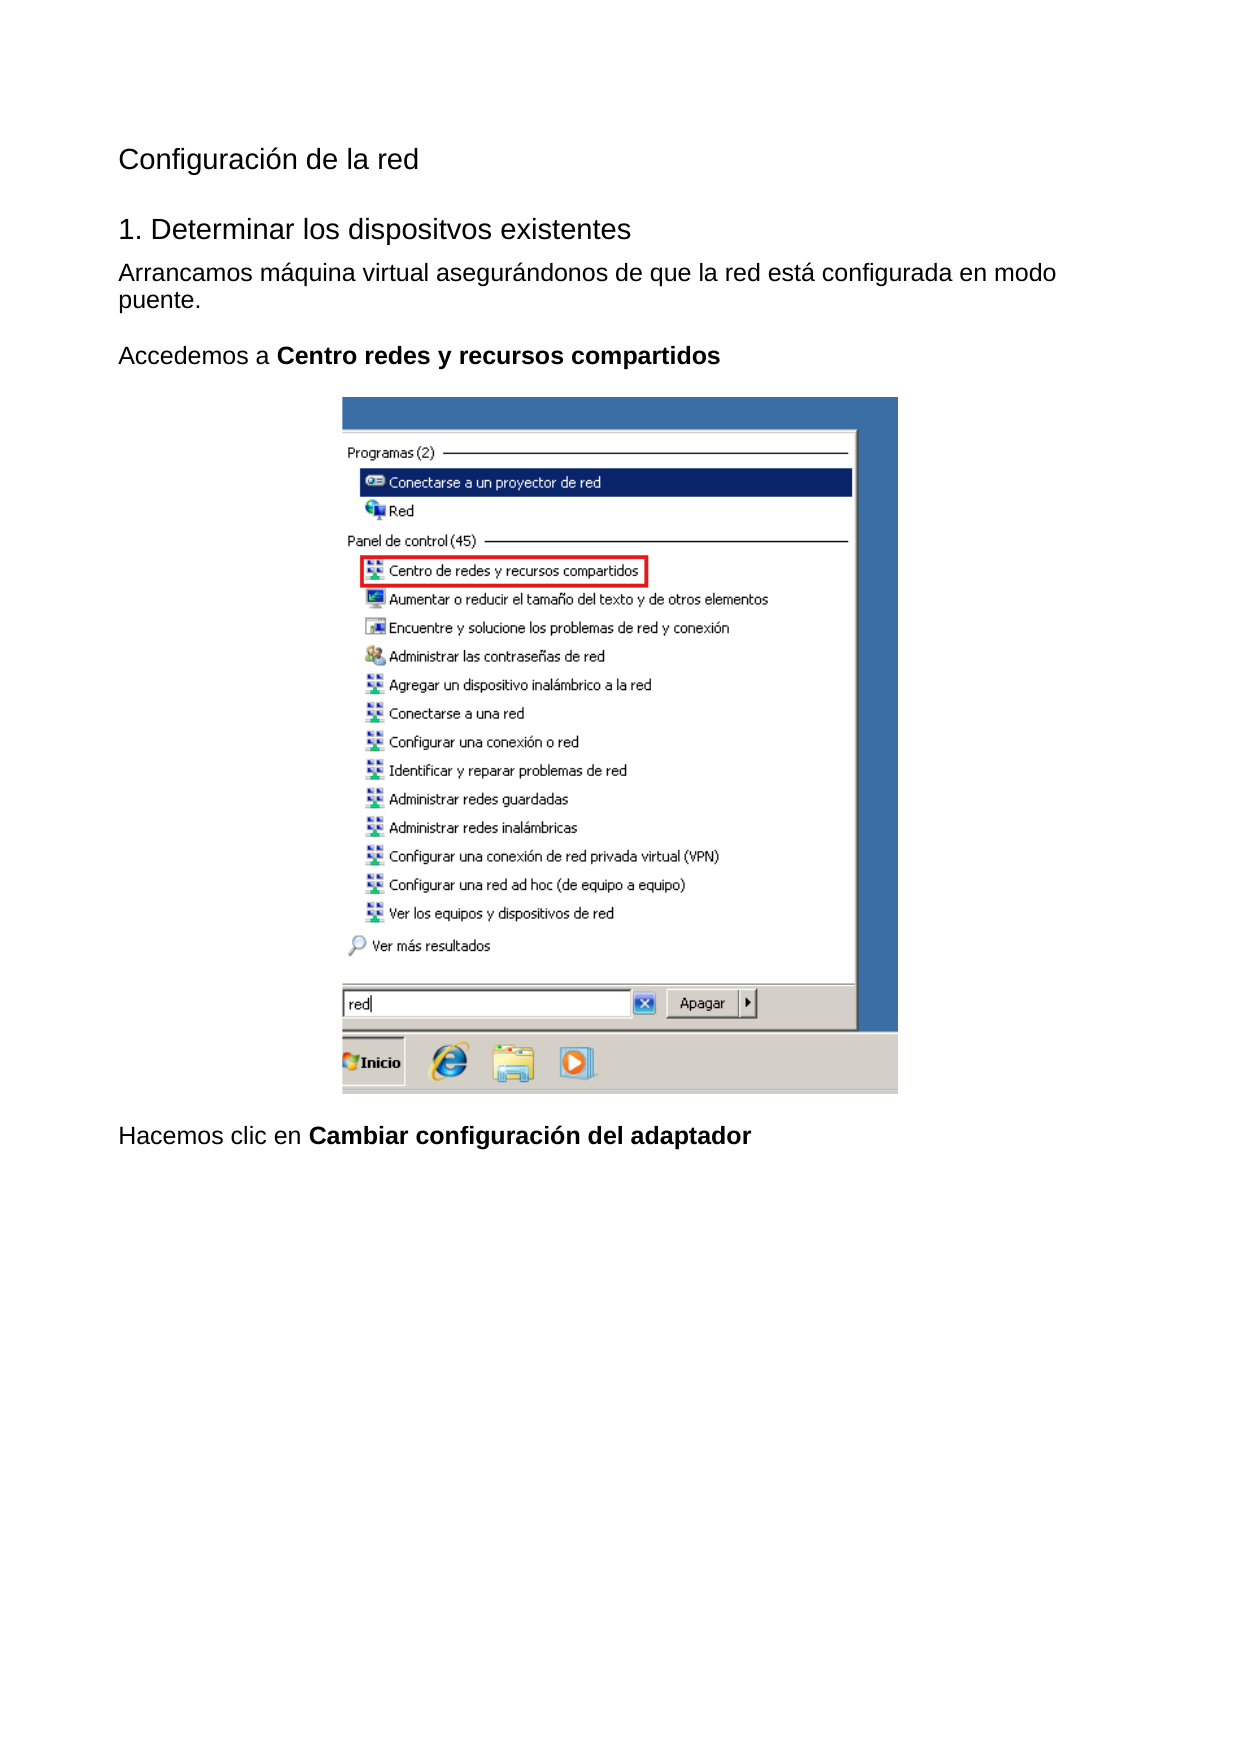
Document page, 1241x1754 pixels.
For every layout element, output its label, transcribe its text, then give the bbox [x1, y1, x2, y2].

picture [342, 397, 898, 1094]
text Arrancamos máquina virtual asegurándonos de que la red está configurada en modo puente. [118, 258, 1122, 314]
subtitle Configuración de la red [118, 143, 1122, 176]
subtitle 1. Determinar los dispositvos existentes [118, 213, 1122, 246]
text Accedemos a Centro redes y recursos compartidos [118, 342, 1122, 370]
text Hacemos clic en Cambiar configuración del adaptador [118, 1121, 1122, 1149]
